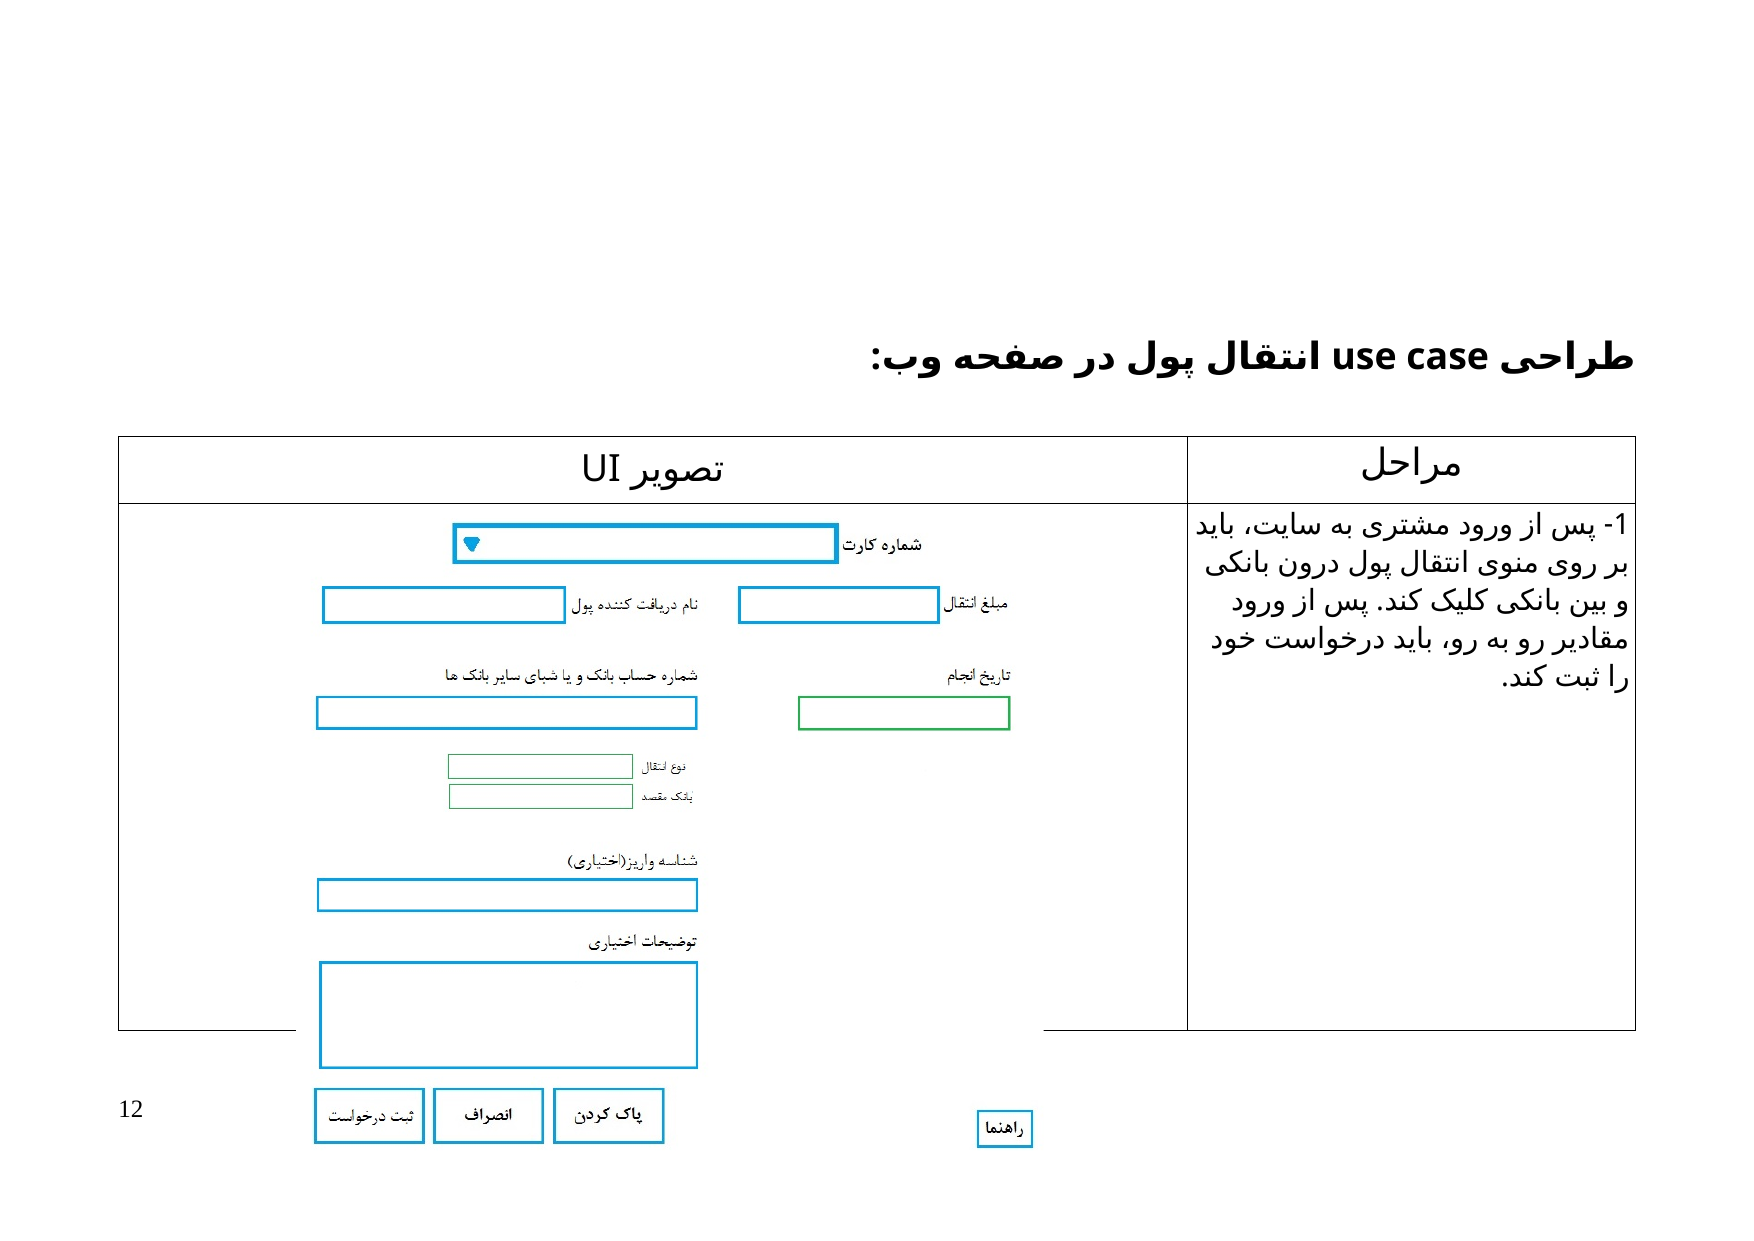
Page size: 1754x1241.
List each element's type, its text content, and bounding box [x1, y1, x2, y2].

table_header مراحل [1188, 437, 1635, 503]
text طراحی use case انتقال پول در صفحه وب: [118, 329, 1635, 385]
table_cell 1- پس از ورود مشتری به سایت، باید بر روی منوی انتقال پول درون بانکی و بین بانکی کلیک کند. پس از ورود مقادیر رو به رو، باید درخواست خود را ثبت کند. [1188, 504, 1635, 1030]
table_cell [119, 504, 1187, 1030]
picture [296, 518, 1044, 1156]
table_header تصویر UI [119, 437, 1187, 503]
